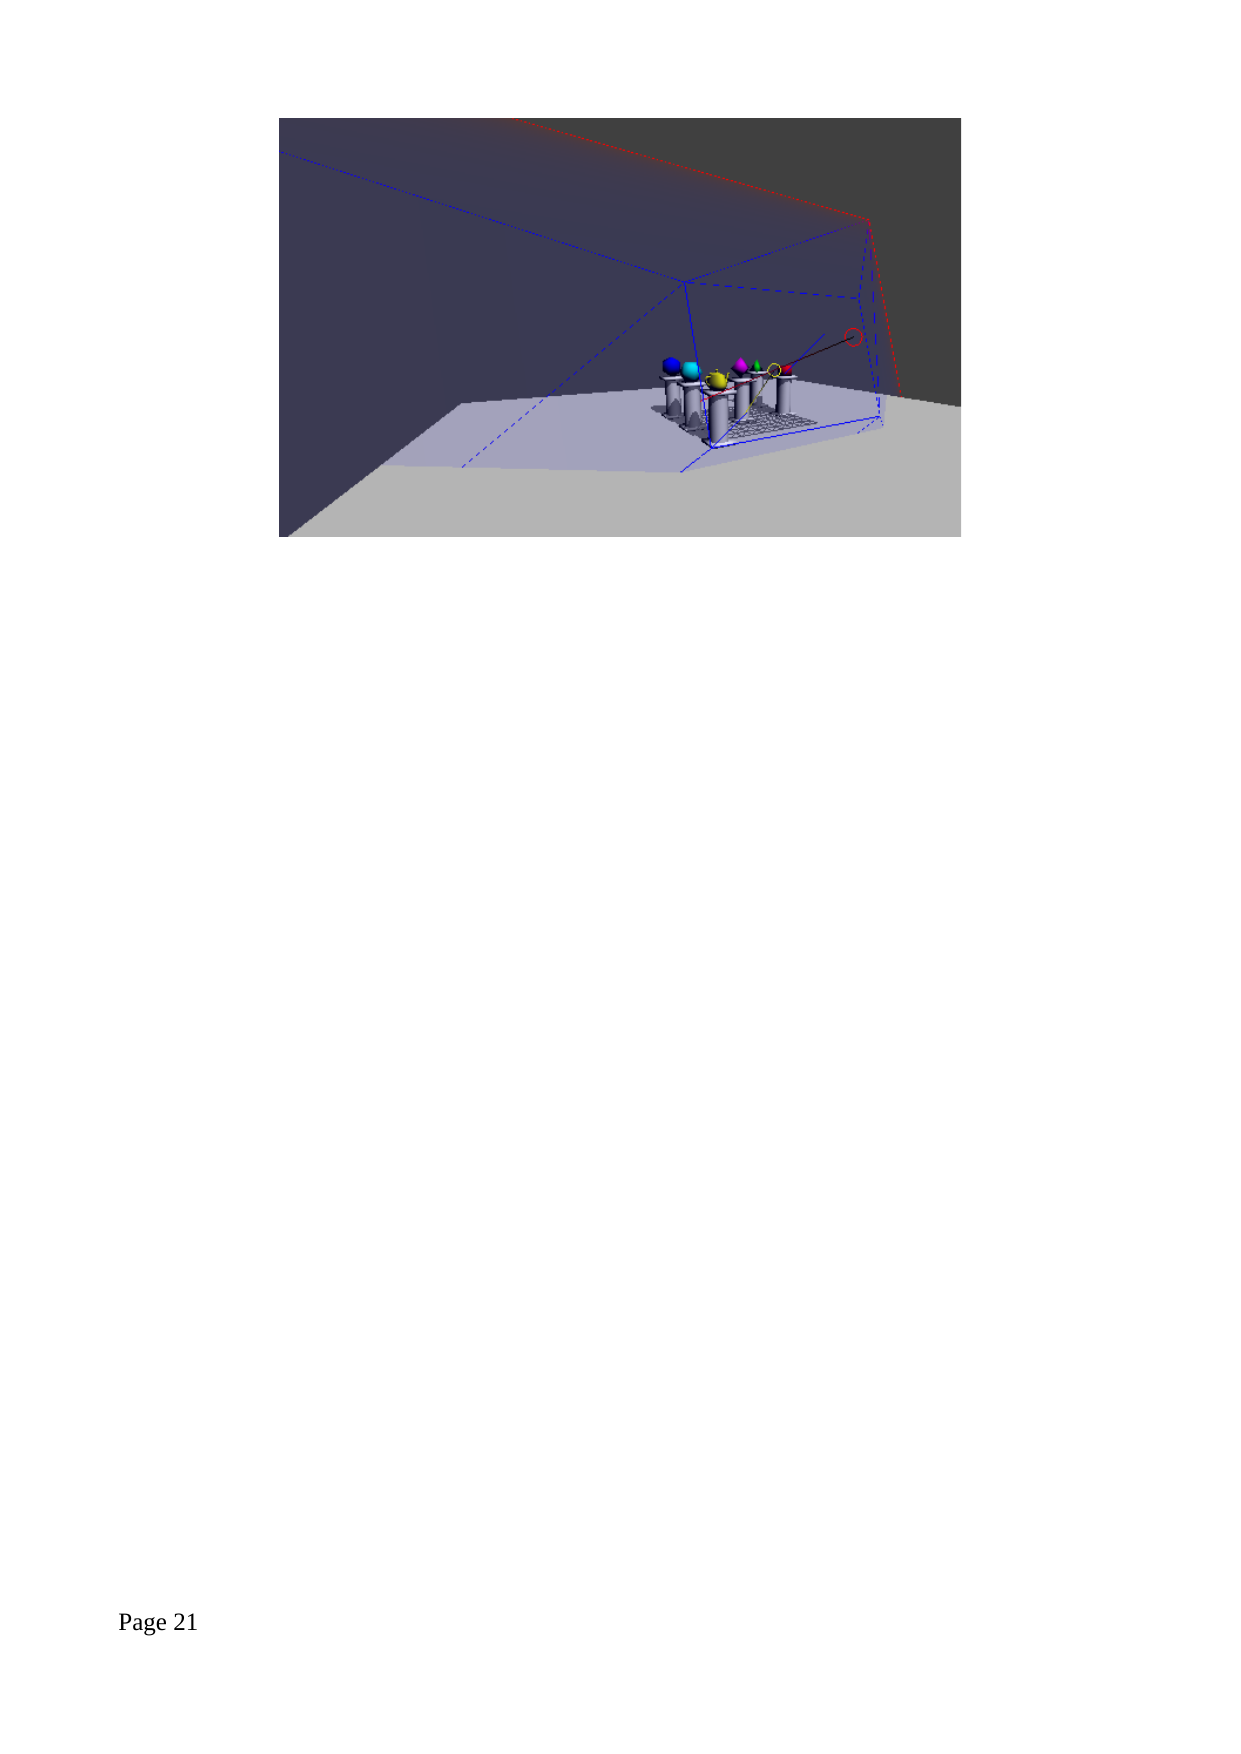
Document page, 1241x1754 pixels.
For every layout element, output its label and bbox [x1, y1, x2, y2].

picture [279, 118, 962, 537]
